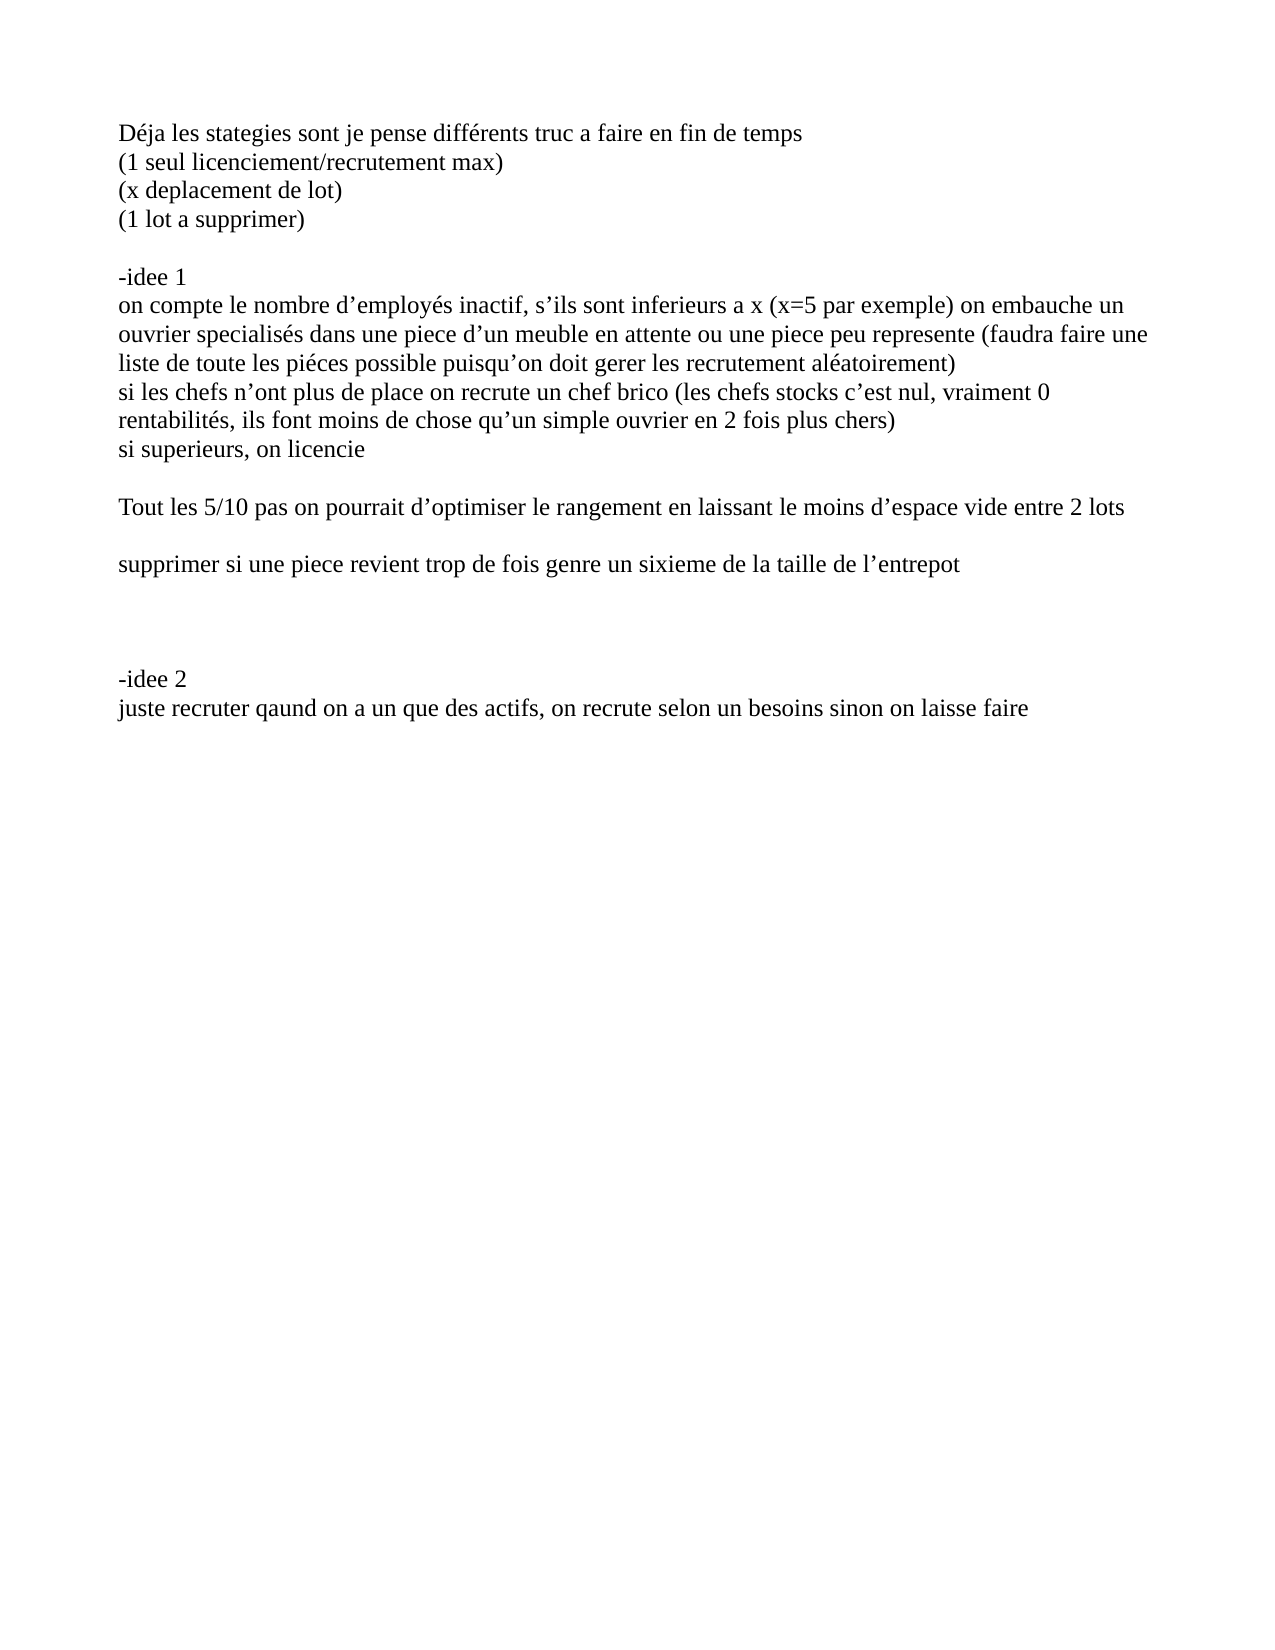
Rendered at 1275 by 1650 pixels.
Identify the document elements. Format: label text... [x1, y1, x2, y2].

text Tout les 5/10 pas on pourrait d’optimiser le rangement en laissant le moins d’espace vide entre 2 lots [118, 492, 1157, 521]
text si les chefs n’ont plus de place on recrute un chef brico (les chefs stocks c’est nul, vraiment 0 rentabilités, ils font moins de chose qu’un simple ouvrier en 2 fois plus chers) [118, 377, 1157, 434]
text on compte le nombre d’employés inactif, s’ils sont inferieurs a x (x=5 par exemple) on embauche un ouvrier specialisés dans une piece d’un meuble en attente ou une piece peu represente (faudra faire une liste de toute les piéces possible puisqu’on doit gerer les recrutement aléatoirement) [118, 291, 1157, 377]
text -idee 1 [118, 262, 1157, 291]
text juste recruter qaund on a un que des actifs, on recrute selon un besoins sinon on laisse faire [118, 693, 1157, 722]
text (1 lot a supprimer) [118, 204, 1157, 233]
text supprimer si une piece revient trop de fois genre un sixieme de la taille de l’entrepot [118, 549, 1157, 578]
text (x deplacement de lot) [118, 176, 1157, 204]
text (1 seul licenciement/recrutement max) [118, 147, 1157, 176]
text -idee 2 [118, 664, 1157, 693]
text si superieurs, on licencie [118, 434, 1157, 463]
text Déja les stategies sont je pense différents truc a faire en fin de temps [118, 118, 1157, 147]
